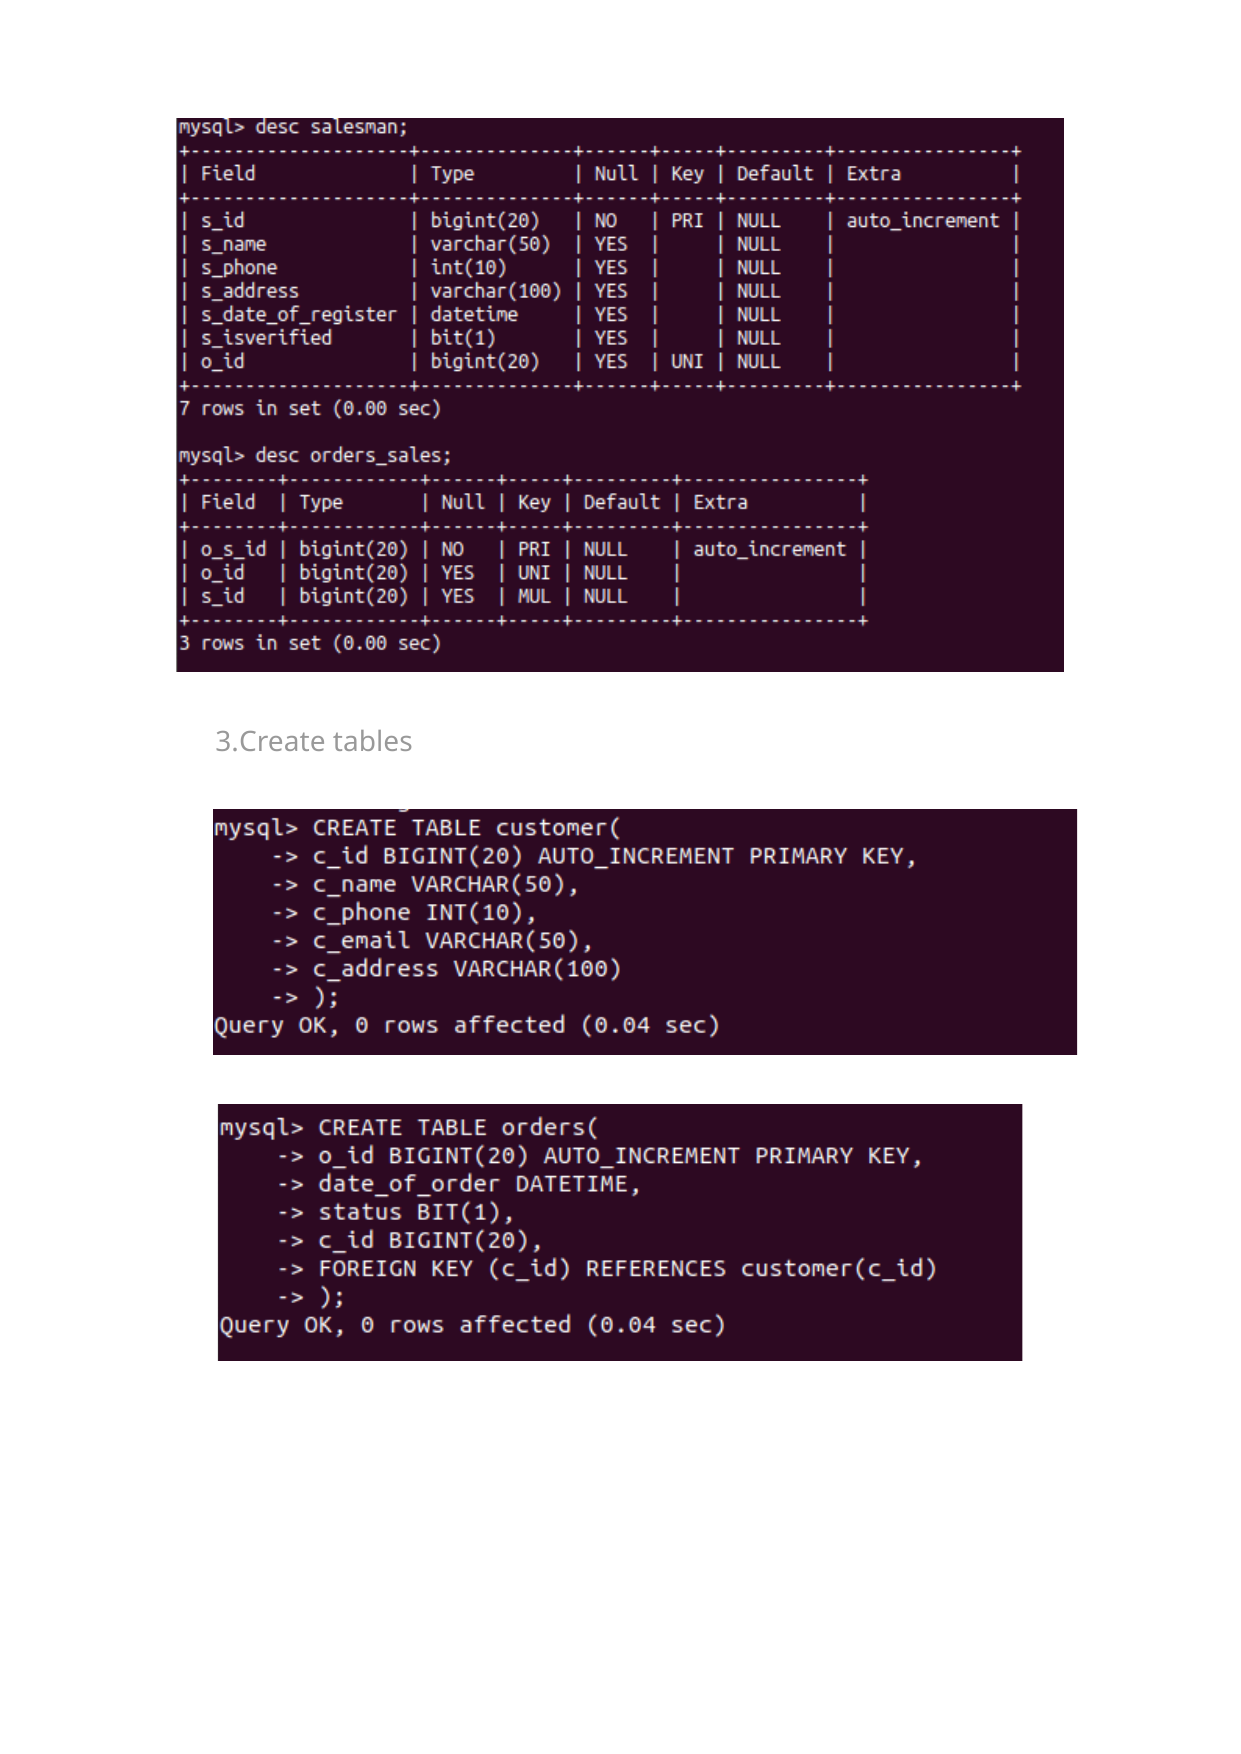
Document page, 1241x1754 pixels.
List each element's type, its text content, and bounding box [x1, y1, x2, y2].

picture [176, 118, 1064, 672]
list Create tables [142, 721, 1122, 759]
picture [213, 809, 1078, 1055]
picture [217, 1104, 1023, 1361]
